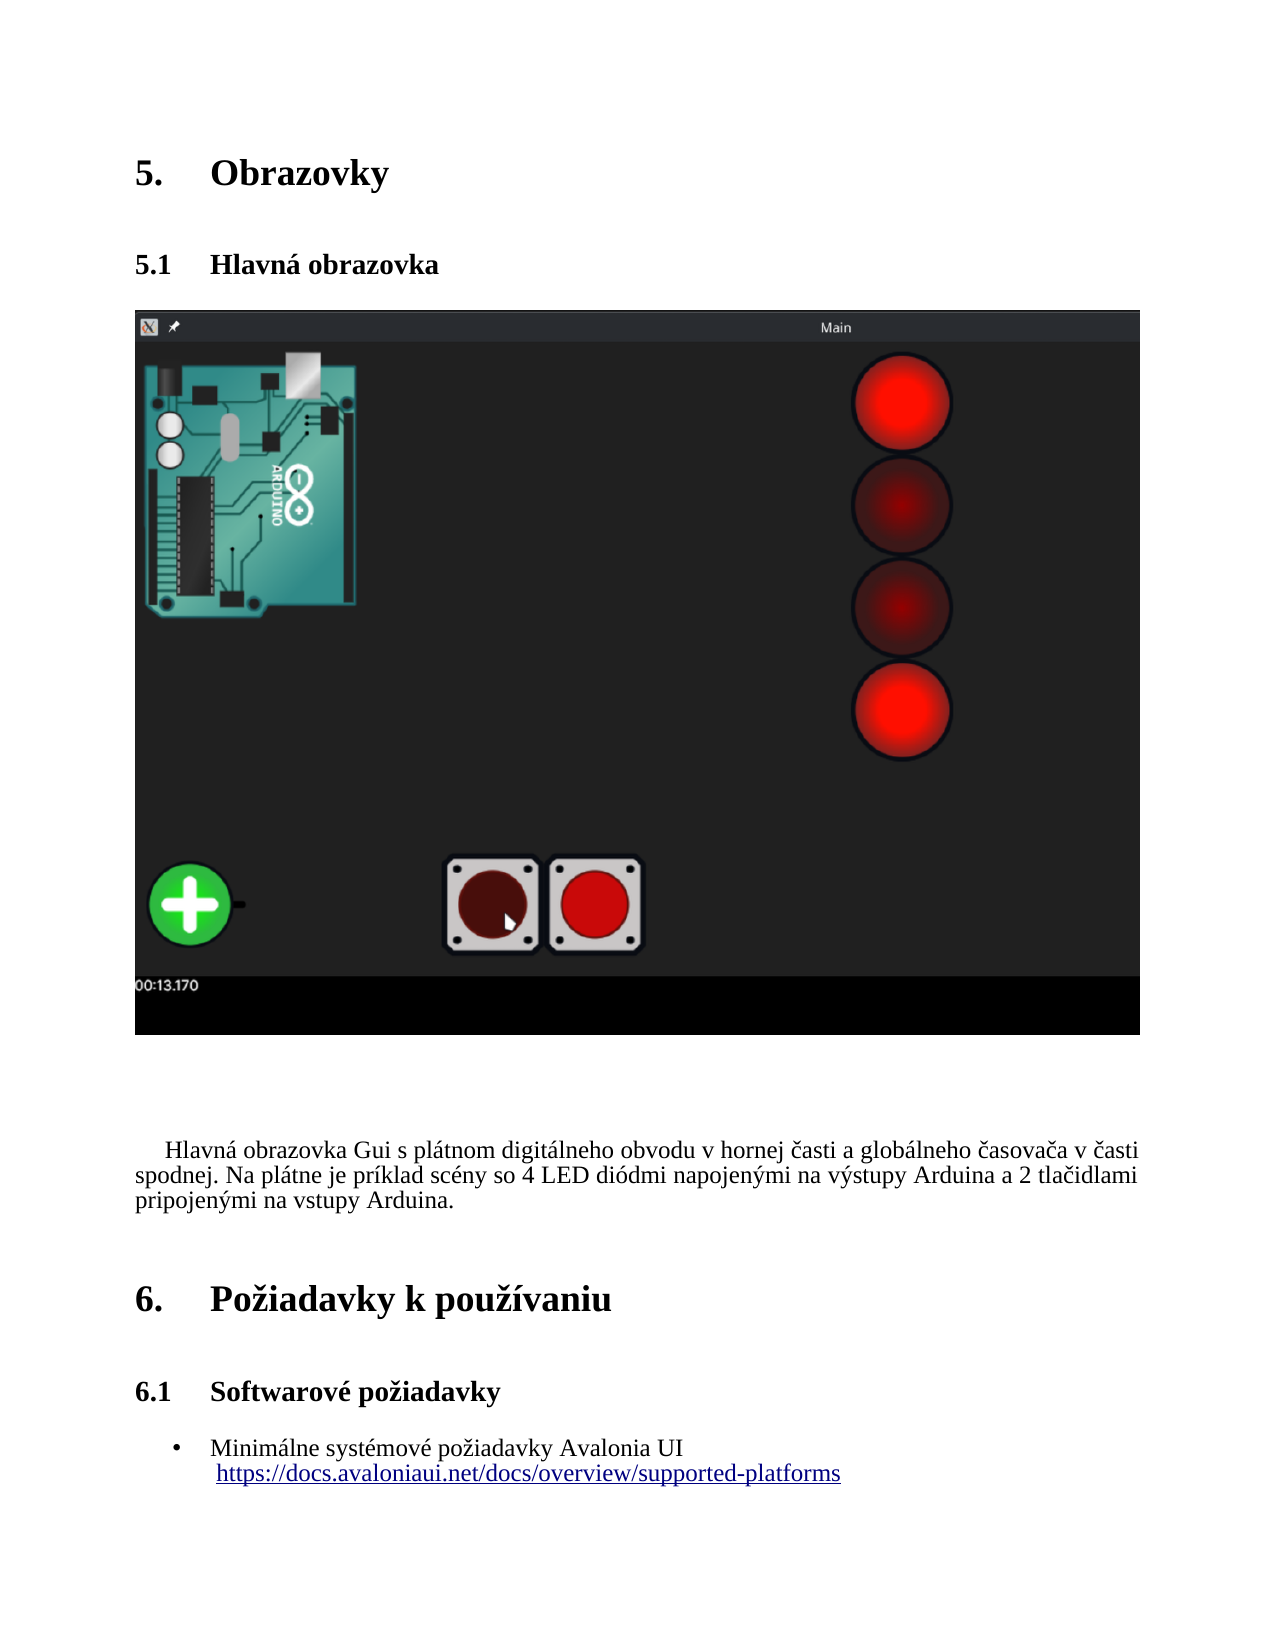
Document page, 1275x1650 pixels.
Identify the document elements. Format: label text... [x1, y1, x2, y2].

subtitle Požiadavky k používaniu [135, 1276, 1140, 1319]
subtitle Obrazovky [135, 150, 1140, 193]
text Hlavná obrazovka Gui s plátnom digitálneho obvodu v hornej časti a globálneho časovača v časti spodnej. Na plátne je príklad scény so 4 LED diódmi napojenými na výstupy Arduina a 2 tlačidlami pripojenými na vstupy Arduina. [135, 1139, 1140, 1214]
subtitle Softwarové požiadavky [135, 1374, 1140, 1407]
subtitle Hlavná obrazovka [135, 247, 1140, 281]
list Minimálne systémové požiadavky Avalonia UI https://docs.avaloniaui.net/docs/overview/supported-platforms [172, 1436, 1140, 1486]
picture [135, 310, 1140, 1035]
